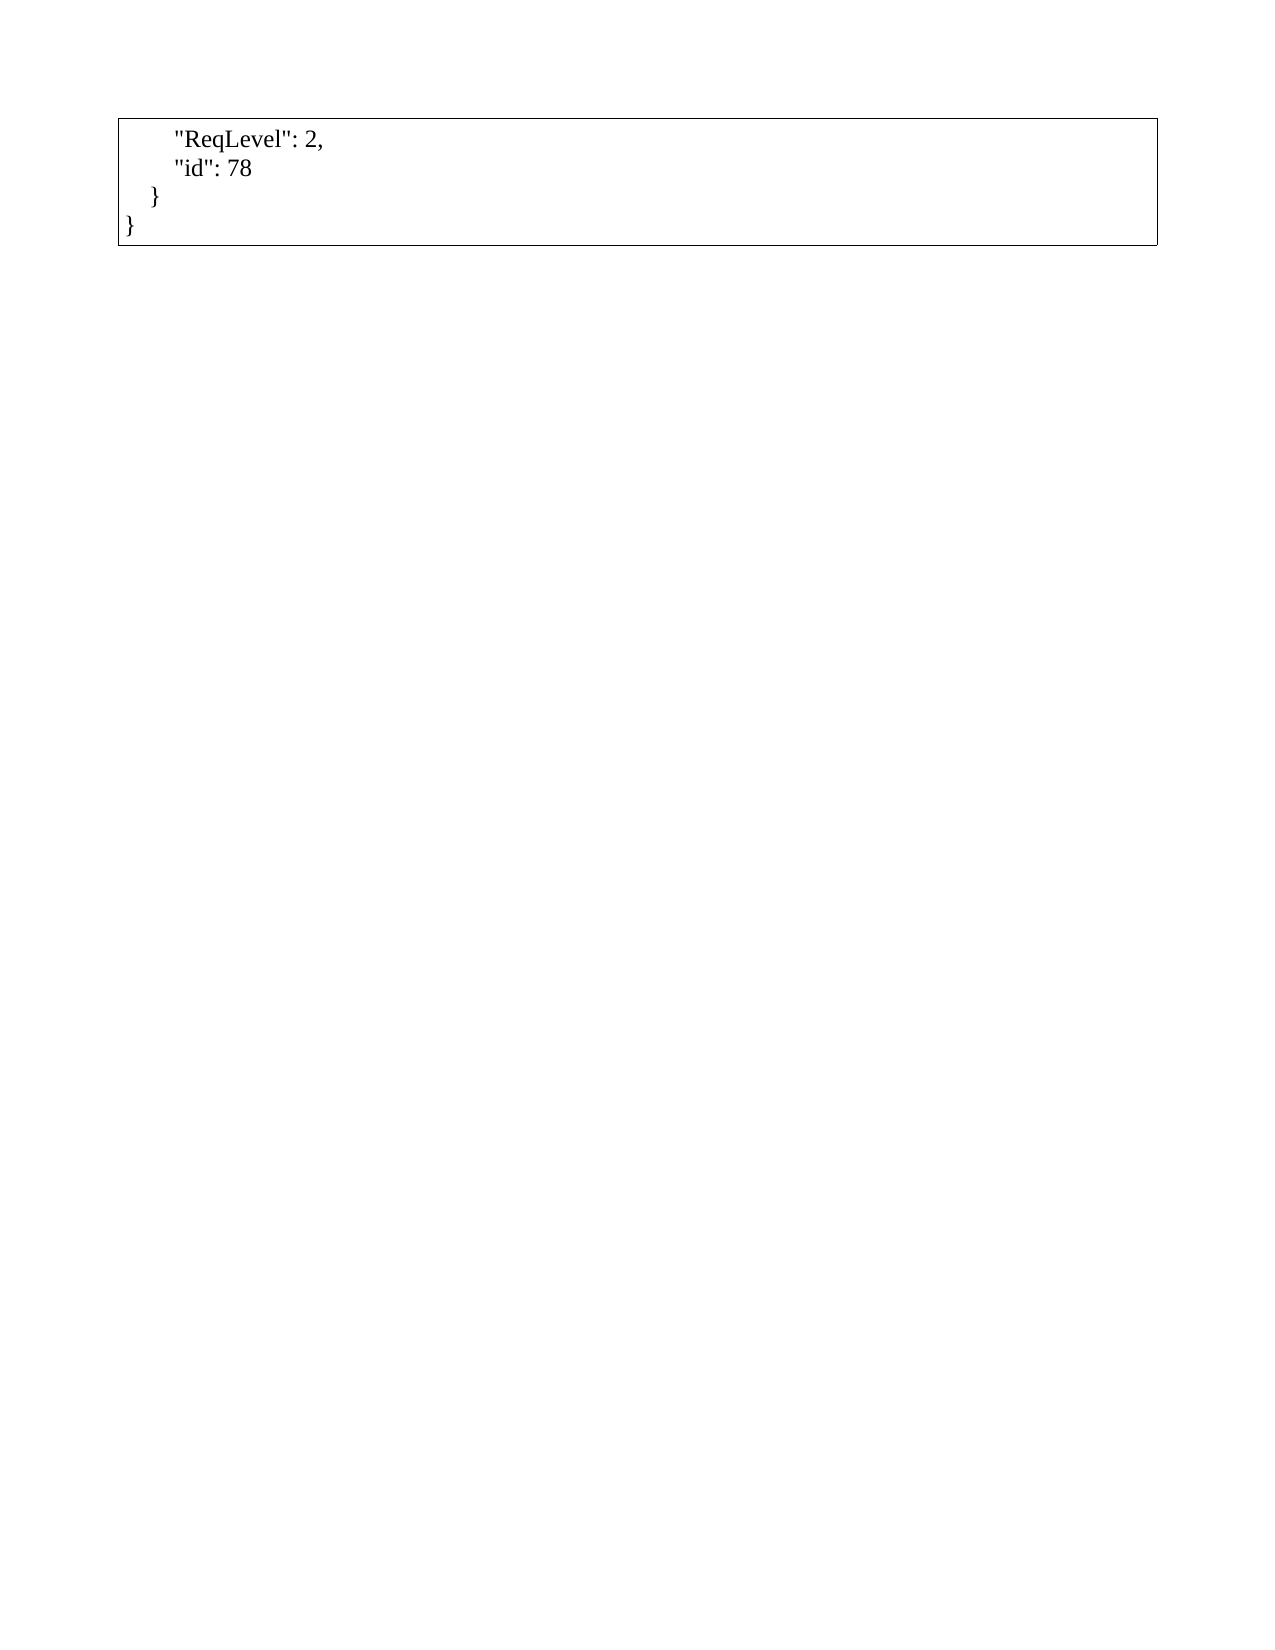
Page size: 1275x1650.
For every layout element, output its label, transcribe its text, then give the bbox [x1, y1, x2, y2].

table_header "ReqLevel": 2, "id": 78 } } [119, 119, 1157, 245]
